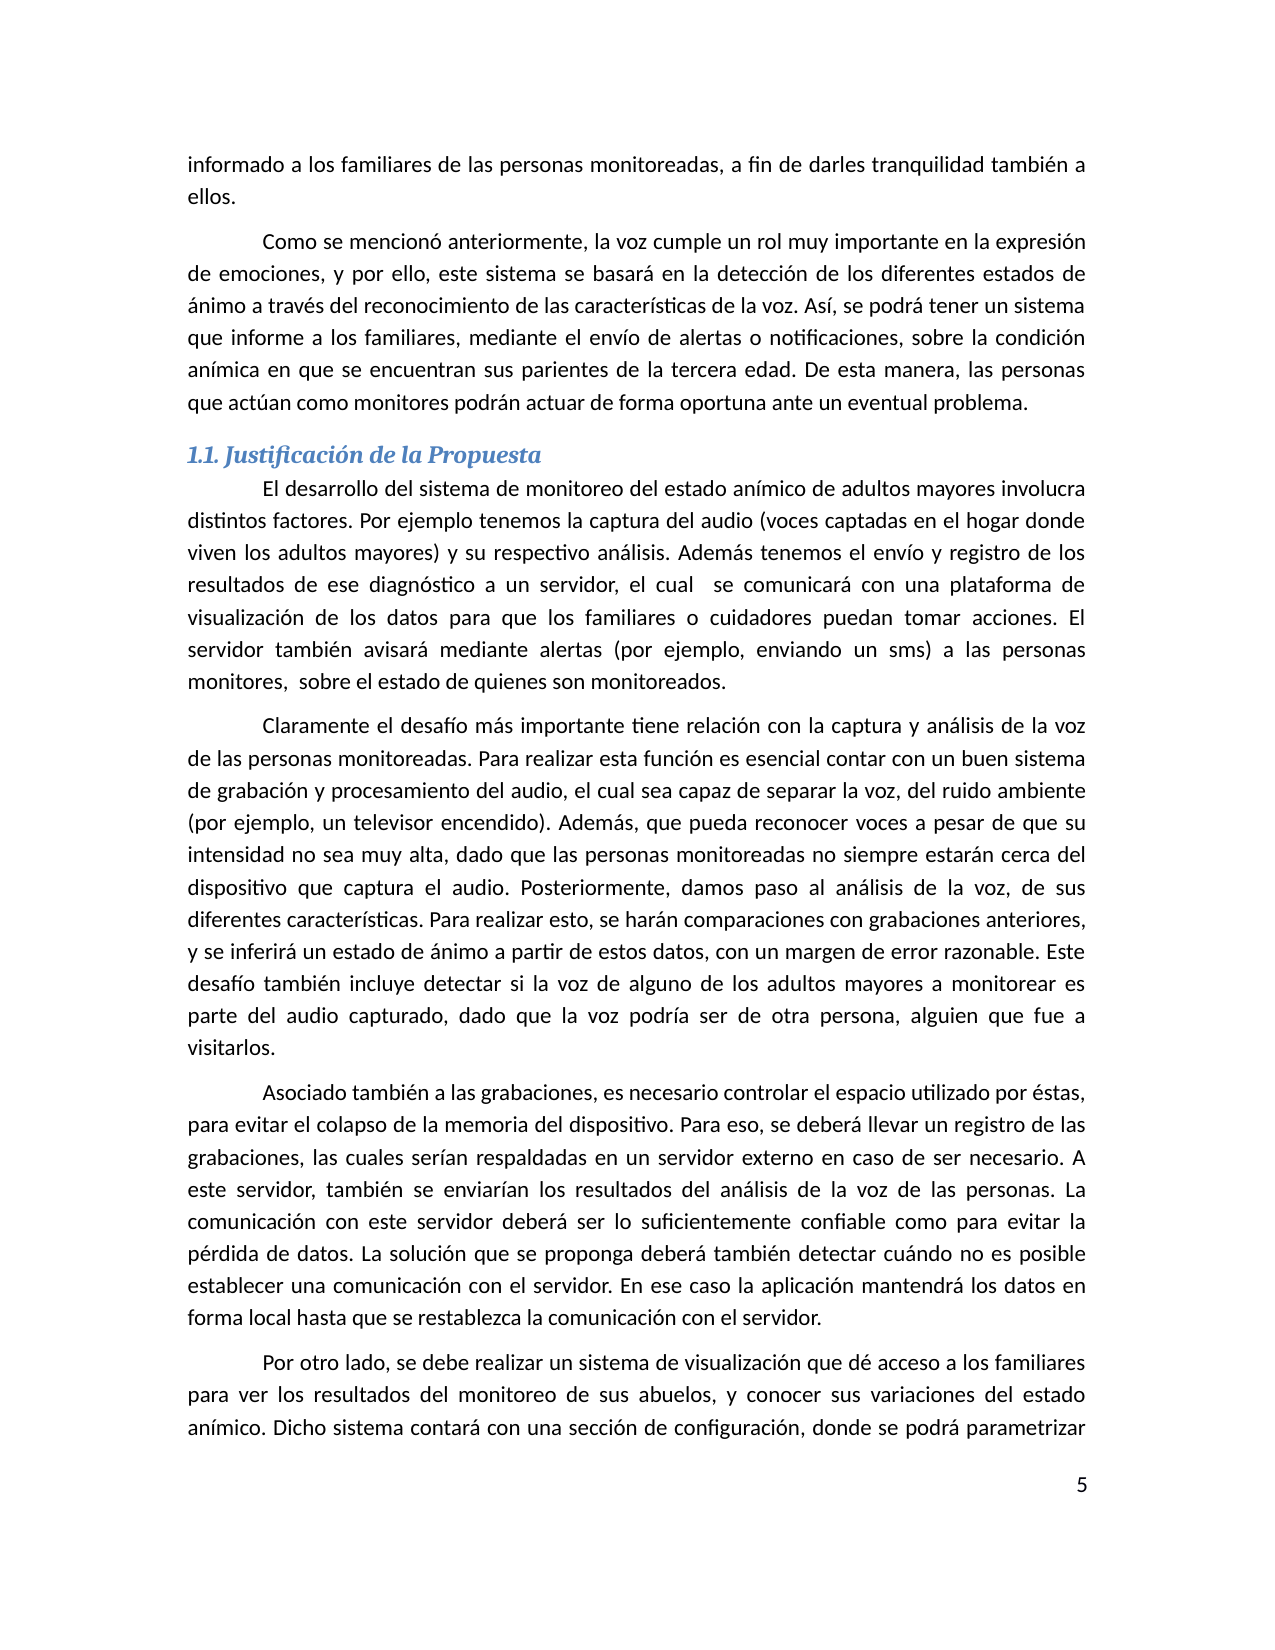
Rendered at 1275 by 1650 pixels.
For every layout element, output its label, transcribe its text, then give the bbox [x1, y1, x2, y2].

text informado a los familiares de las personas monitoreadas, a fin de darles tranquilidad también a ellos. [187, 150, 1087, 210]
text Como se mencionó anteriormente, la voz cumple un rol muy importante en la expresión de emociones, y por ello, este sistema se basará en la detección de los diferentes estados de ánimo a través del reconocimiento de las características de la voz. Así, se podrá tener un sistema que informe a los familiares, mediante el envío de alertas o notificaciones, sobre la condición anímica en que se encuentran sus parientes de la tercera edad. De esta manera, las personas que actúan como monitores podrán actuar de forma oportuna ante un eventual problema. [187, 227, 1087, 416]
text Claramente el desafío más importante tiene relación con la captura y análisis de la voz de las personas monitoreadas. Para realizar esta función es esencial contar con un buen sistema de grabación y procesamiento del audio, el cual sea capaz de separar la voz, del ruido ambiente (por ejemplo, un televisor encendido). Además, que pueda reconocer voces a pesar de que su intensidad no sea muy alta, dado que las personas monitoreadas no siempre estarán cerca del dispositivo que captura el audio. Posteriormente, damos paso al análisis de la voz, de sus diferentes características. Para realizar esto, se harán comparaciones con grabaciones anteriores, y se inferirá un estado de ánimo a partir de estos datos, con un margen de error razonable. Este desafío también incluye detectar si la voz de alguno de los adultos mayores a monitorear es parte del audio capturado, dado que la voz podría ser de otra persona, alguien que fue a visitarlos. [187, 712, 1087, 1062]
text Asociado también a las grabaciones, es necesario controlar el espacio utilizado por éstas, para evitar el colapso de la memoria del dispositivo. Para eso, se deberá llevar un registro de las grabaciones, las cuales serían respaldadas en un servidor externo en caso de ser necesario. A este servidor, también se enviarían los resultados del análisis de la voz de las personas. La comunicación con este servidor deberá ser lo suficientemente confiable como para evitar la pérdida de datos. La solución que se proponga deberá también detectar cuándo no es posible establecer una comunicación con el servidor. En ese caso la aplicación mantendrá los datos en forma local hasta que se restablezca la comunicación con el servidor. [187, 1078, 1087, 1332]
subtitle 1.1. Justificación de la Propuesta [187, 441, 1087, 469]
text El desarrollo del sistema de monitoreo del estado anímico de adultos mayores involucra distintos factores. Por ejemplo tenemos la captura del audio (voces captadas en el hogar donde viven los adultos mayores) y su respectivo análisis. Además tenemos el envío y registro de los resultados de ese diagnóstico a un servidor, el cual se comunicará con una plataforma de visualización de los datos para que los familiares o cuidadores puedan tomar acciones. El servidor también avisará mediante alertas (por ejemplo, enviando un sms) a las personas monitores, sobre el estado de quienes son monitoreados. [187, 474, 1087, 695]
text Por otro lado, se debe realizar un sistema de visualización que dé acceso a los familiares para ver los resultados del monitoreo de sus abuelos, y conocer sus variaciones del estado anímico. Dicho sistema contará con una sección de configuración, donde se podrá parametrizar [187, 1348, 1087, 1441]
